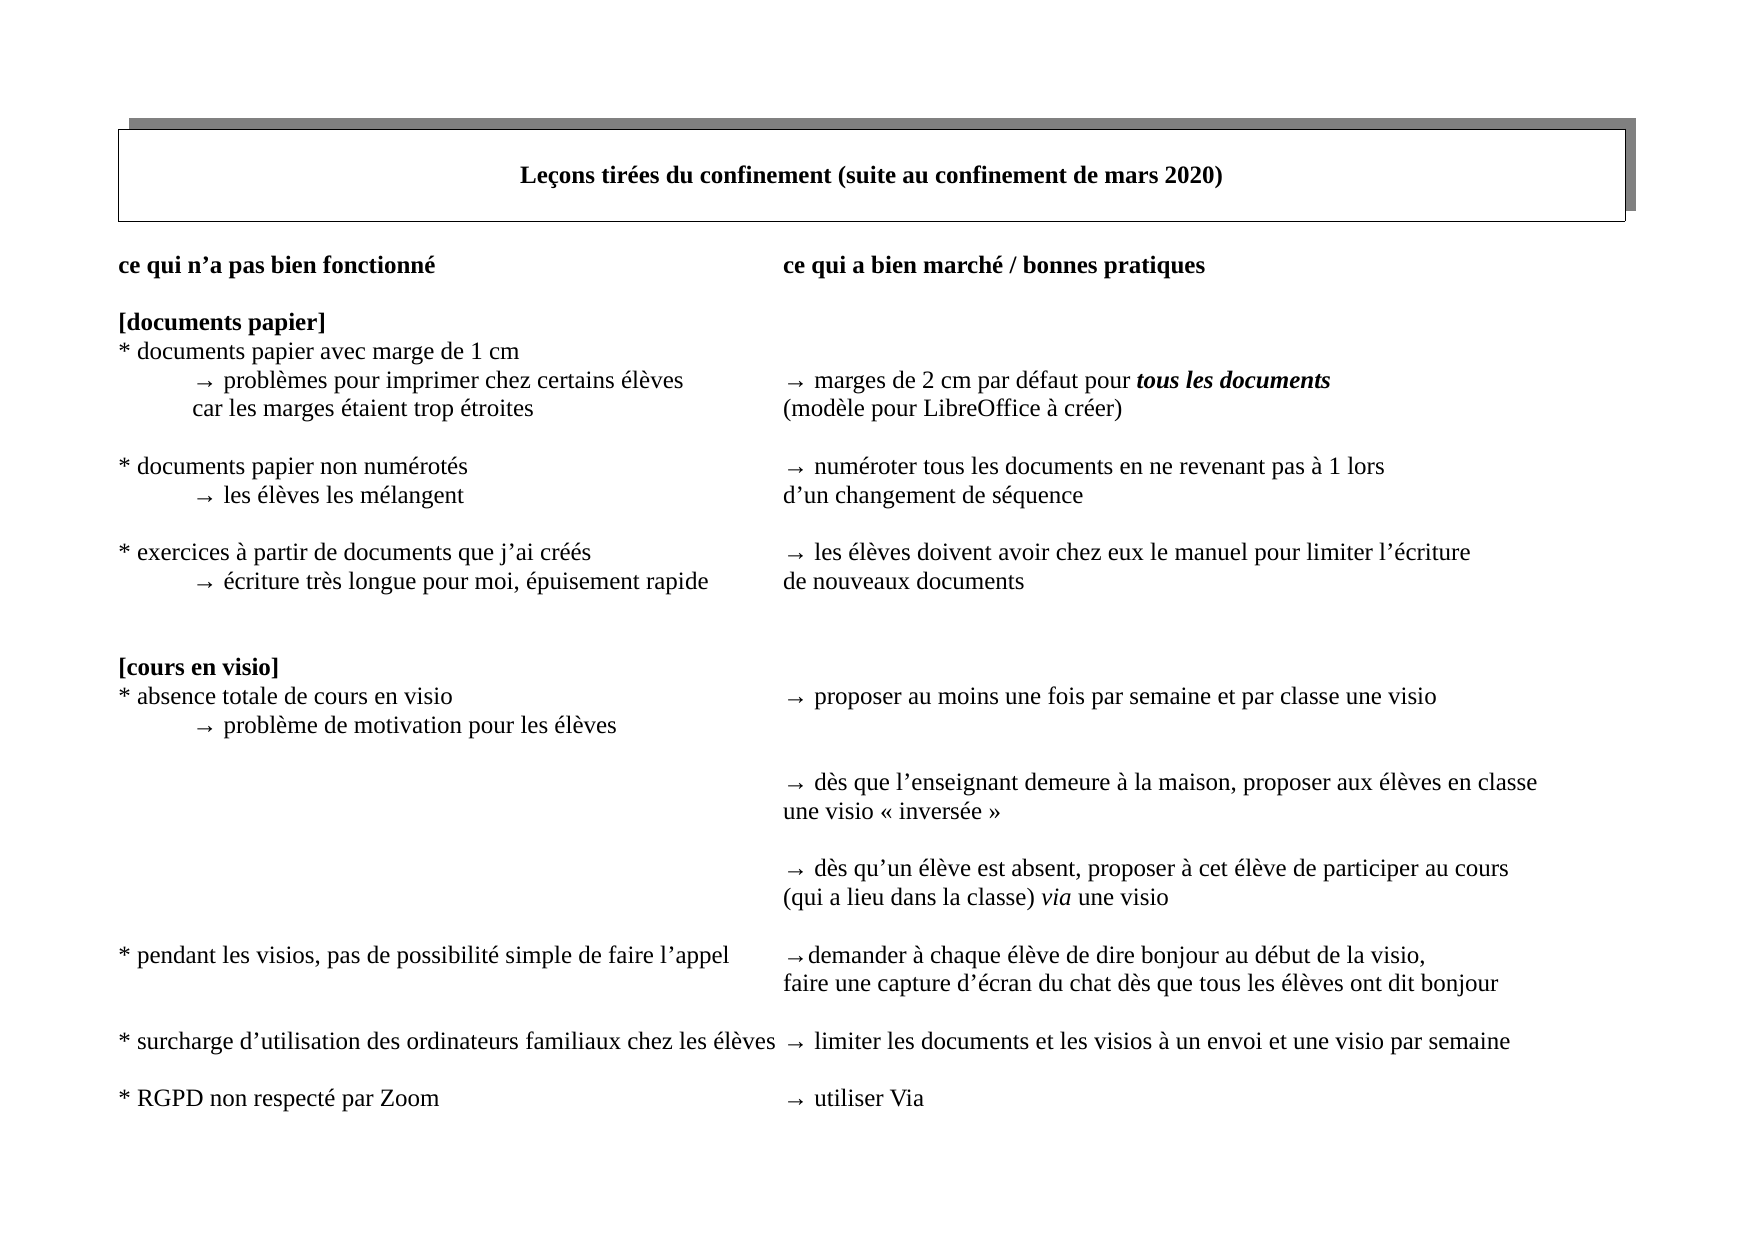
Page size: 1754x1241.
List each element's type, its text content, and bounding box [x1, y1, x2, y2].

text [documents papier] [118, 307, 1636, 336]
text * surcharge d’utilisation des ordinateurs familiaux chez les élèves → limiter les documents et les visios à un envoi et une visio par semaine [118, 1026, 1636, 1055]
text * absence totale de cours en visio → proposer au moins une fois par semaine et par classe une visio [118, 681, 1636, 710]
text * RGPD non respecté par Zoom → utiliser Via [118, 1083, 1636, 1112]
text faire une capture d’écran du chat dès que tous les élèves ont dit bonjour [118, 968, 1636, 997]
text * documents papier non numérotés → numéroter tous les documents en ne revenant pas à 1 lors [118, 451, 1636, 480]
text * exercices à partir de documents que j’ai créés → les élèves doivent avoir chez eux le manuel pour limiter l’écriture [118, 537, 1636, 566]
text → problèmes pour imprimer chez certains élèves → marges de 2 cm par défaut pour tous les documents [118, 365, 1636, 393]
text → les élèves les mélangent d’un changement de séquence [118, 480, 1636, 508]
text car les marges étaient trop étroites (modèle pour LibreOffice à créer) [118, 393, 1636, 422]
text → dès que l’enseignant demeure à la maison, proposer aux élèves en classe [118, 767, 1636, 796]
text → dès qu’un élève est absent, proposer à cet élève de participer au cours [118, 853, 1636, 882]
text * pendant les visios, pas de possibilité simple de faire l’appel →demander à chaque élève de dire bonjour au début de la visio, [118, 940, 1636, 968]
text → problème de motivation pour les élèves [118, 710, 1636, 738]
text une visio « inversée » [118, 796, 1636, 825]
text * documents papier avec marge de 1 cm [118, 336, 1636, 365]
text (qui a lieu dans la classe) via une visio [118, 882, 1636, 911]
text [cours en visio] [118, 652, 1636, 681]
text → écriture très longue pour moi, épuisement rapide de nouveaux documents [118, 566, 1636, 595]
text ce qui n’a pas bien fonctionné ce qui a bien marché / bonnes pratiques [118, 250, 1636, 278]
text Leçons tirées du confinement (suite au confinement de mars 2020) [119, 157, 1625, 189]
